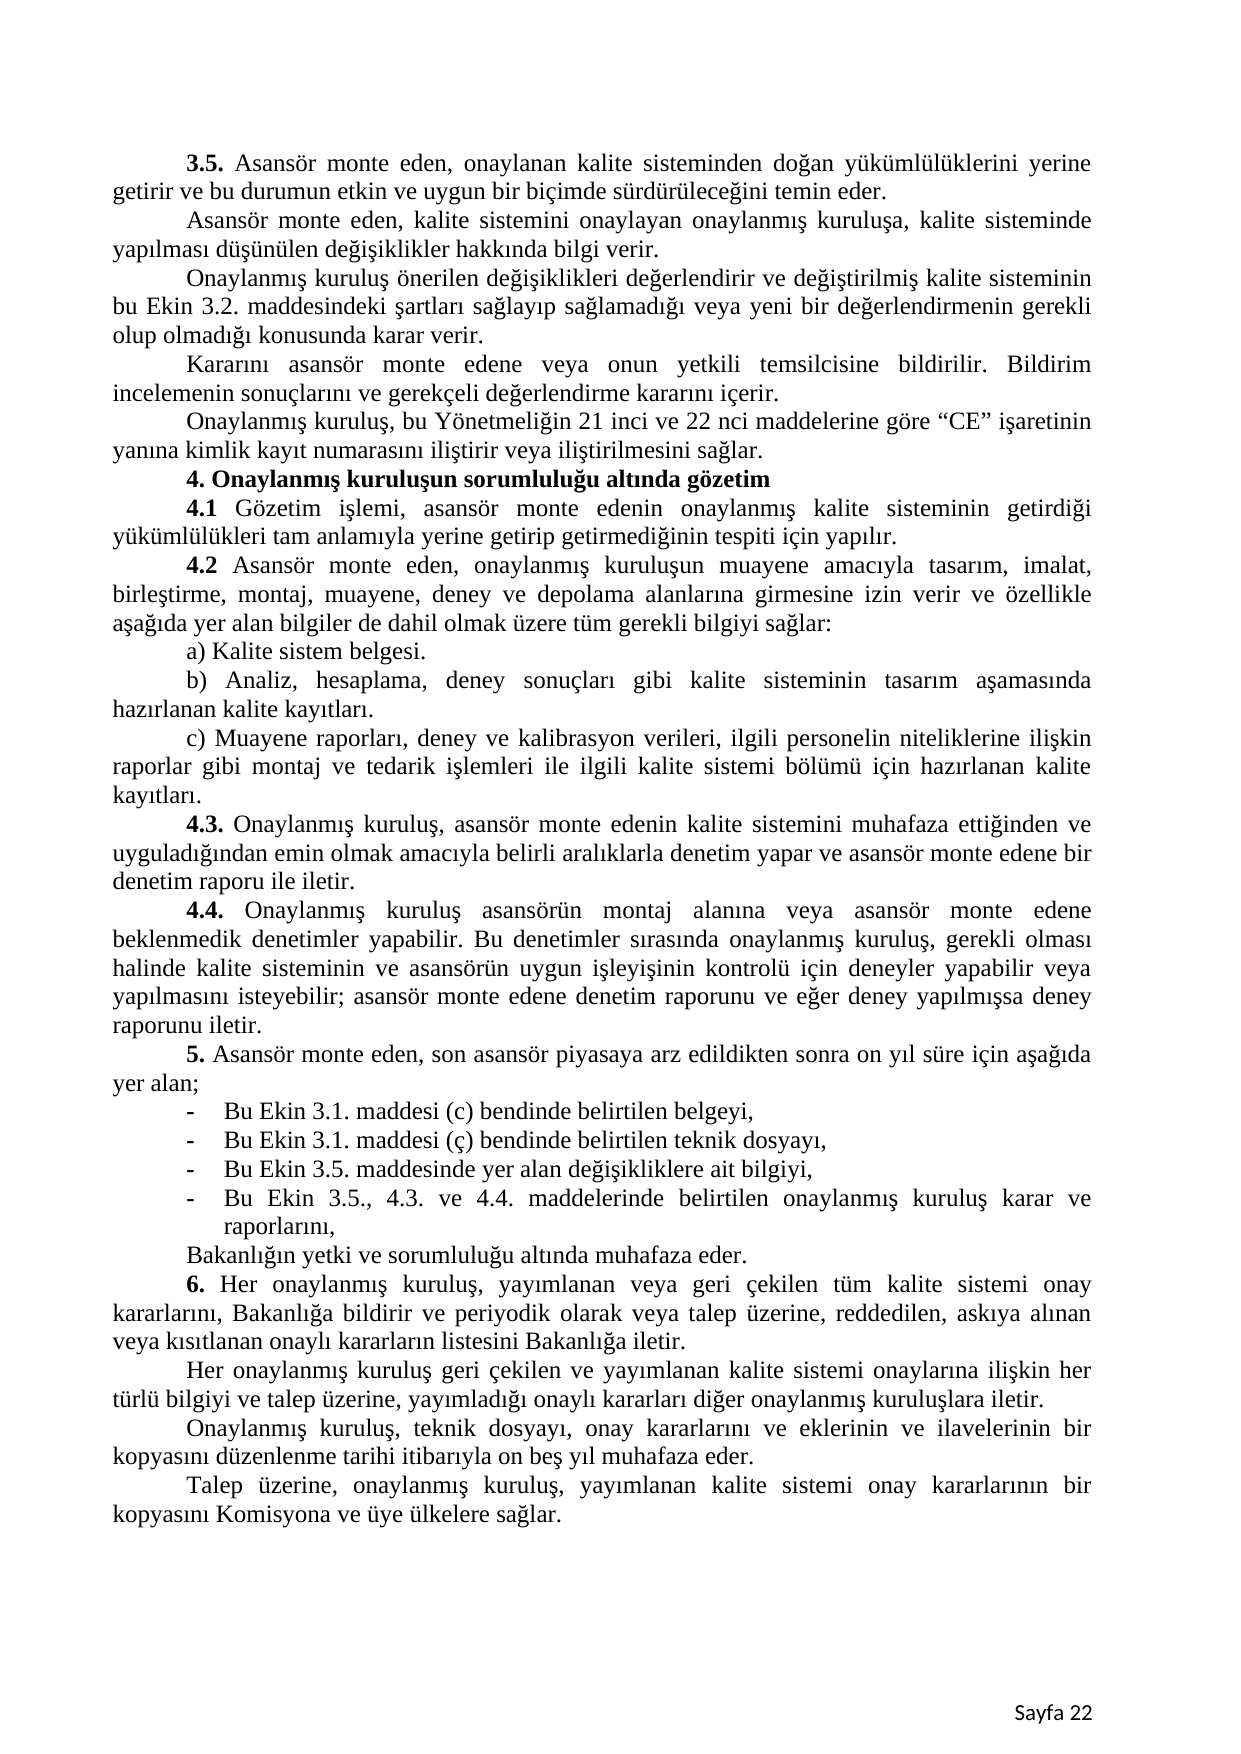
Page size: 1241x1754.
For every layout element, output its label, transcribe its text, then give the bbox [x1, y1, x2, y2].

text 4.2 Asansör monte eden, onaylanmış kuruluşun muayene amacıyla tasarım, imalat, birleştirme, montaj, muayene, deney ve depolama alanlarına girmesine izin verir ve özellikle aşağıda yer alan bilgiler de dahil olmak üzere tüm gerekli bilgiyi sağlar: [112, 550, 1092, 636]
text Bakanlığın yetki ve sorumluluğu altında muhafaza eder. [112, 1240, 1092, 1269]
text b) Analiz, hesaplama, deney sonuçları gibi kalite sisteminin tasarım aşamasında hazırlanan kalite kayıtları. [112, 665, 1092, 723]
text 4.4. Onaylanmış kuruluş asansörün montaj alanına veya asansör monte edene beklenmedik denetimler yapabilir. Bu denetimler sırasında onaylanmış kuruluş, gerekli olması halinde kalite sisteminin ve asansörün uygun işleyişinin kontrolü için deneyler yapabilir veya yapılmasını isteyebilir; asansör monte edene denetim raporunu ve eğer deney yapılmışsa deney raporunu iletir. [112, 895, 1092, 1039]
text 6. Her onaylanmış kuruluş, yayımlanan veya geri çekilen tüm kalite sistemi onay kararlarını, Bakanlığa bildirir ve periyodik olarak veya talep üzerine, reddedilen, askıya alınan veya kısıtlanan onaylı kararların listesini Bakanlığa iletir. [112, 1269, 1092, 1355]
list Bu Ekin 3.1. maddesi (c) bendinde belirtilen belgeyi, [186, 1096, 1092, 1125]
text Onaylanmış kuruluş önerilen değişiklikleri değerlendirir ve değiştirilmiş kalite sisteminin bu Ekin 3.2. maddesindeki şartları sağlayıp sağlamadığı veya yeni bir değerlendirmenin gerekli olup olmadığı konusunda karar verir. [112, 263, 1092, 349]
text Onaylanmış kuruluş, teknik dosyayı, onay kararlarını ve eklerinin ve ilavelerinin bir kopyasını düzenlenme tarihi itibarıyla on beş yıl muhafaza eder. [112, 1413, 1092, 1470]
text Her onaylanmış kuruluş geri çekilen ve yayımlanan kalite sistemi onaylarına ilişkin her türlü bilgiyi ve talep üzerine, yayımladığı onaylı kararları diğer onaylanmış kuruluşlara iletir. [112, 1355, 1092, 1413]
list Bu Ekin 3.5., 4.3. ve 4.4. maddelerinde belirtilen onaylanmış kuruluş karar ve raporlarını, [186, 1183, 1092, 1240]
text Asansör monte eden, kalite sistemini onaylayan onaylanmış kuruluşa, kalite sisteminde yapılması düşünülen değişiklikler hakkında bilgi verir. [112, 205, 1092, 263]
text 4.3. Onaylanmış kuruluş, asansör monte edenin kalite sistemini muhafaza ettiğinden ve uyguladığından emin olmak amacıyla belirli aralıklarla denetim yapar ve asansör monte edene bir denetim raporu ile iletir. [112, 809, 1092, 895]
text c) Muayene raporları, deney ve kalibrasyon verileri, ilgili personelin niteliklerine ilişkin raporlar gibi montaj ve tedarik işlemleri ile ilgili kalite sistemi bölümü için hazırlanan kalite kayıtları. [112, 723, 1092, 809]
text Onaylanmış kuruluş, bu Yönetmeliğin 21 inci ve 22 nci maddelerine göre “CE” işaretinin yanına kimlik kayıt numarasını iliştirir veya iliştirilmesini sağlar. [112, 406, 1092, 464]
text Kararını asansör monte edene veya onun yetkili temsilcisine bildirilir. Bildirim incelemenin sonuçlarını ve gerekçeli değerlendirme kararını içerir. [112, 349, 1092, 406]
text 3.5. Asansör monte eden, onaylanan kalite sisteminden doğan yükümlülüklerini yerine getirir ve bu durumun etkin ve uygun bir biçimde sürdürüleceğini temin eder. [112, 148, 1092, 205]
list Bu Ekin 3.1. maddesi (ç) bendinde belirtilen teknik dosyayı, [186, 1125, 1092, 1154]
text Talep üzerine, onaylanmış kuruluş, yayımlanan kalite sistemi onay kararlarının bir kopyasını Komisyona ve üye ülkelere sağlar. [112, 1470, 1092, 1528]
list Bu Ekin 3.5. maddesinde yer alan değişikliklere ait bilgiyi, [186, 1154, 1092, 1183]
text 5. Asansör monte eden, son asansör piyasaya arz edildikten sonra on yıl süre için aşağıda yer alan; [112, 1039, 1092, 1096]
text a) Kalite sistem belgesi. [112, 636, 1092, 665]
text 4. Onaylanmış kuruluşun sorumluluğu altında gözetim [112, 464, 1092, 493]
text 4.1 Gözetim işlemi, asansör monte edenin onaylanmış kalite sisteminin getirdiği yükümlülükleri tam anlamıyla yerine getirip getirmediğinin tespiti için yapılır. [112, 493, 1092, 550]
